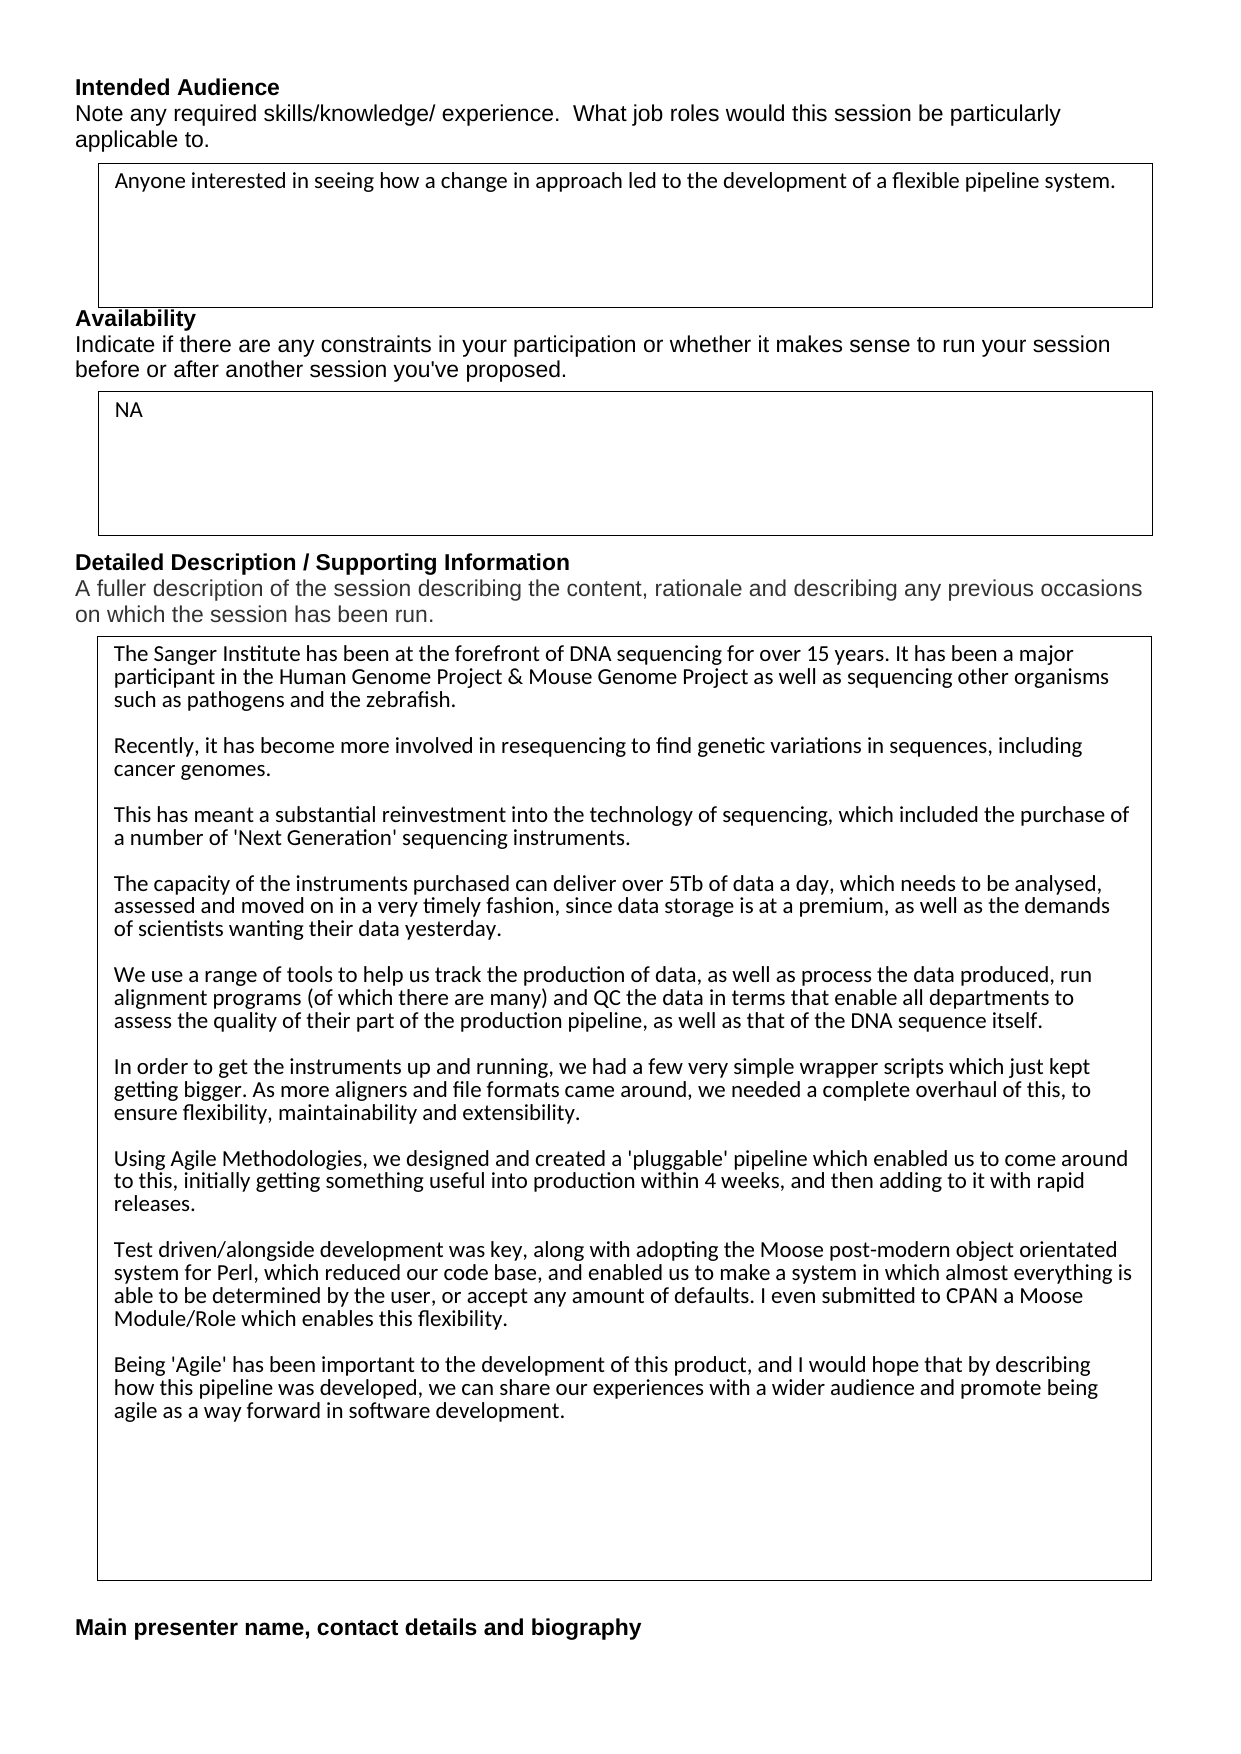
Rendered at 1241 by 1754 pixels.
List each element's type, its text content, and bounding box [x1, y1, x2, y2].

text NA [114, 400, 1136, 423]
text The capacity of the instruments purchased can deliver over 5Tb of data a day, which needs to be analysed, assessed and moved on in a very timely fashion, since data storage is at a premium, as well as the demands of scientists wanting their data yesterday. [114, 874, 1135, 943]
text Note any required skills/knowledge/ experience. What job roles would this session be particularly applicable to. [75, 101, 1165, 152]
text Recently, it has become more involved in resequencing to find genetic variations in sequences, including cancer genomes. [114, 736, 1135, 782]
text Detailed Description / Supporting Information [75, 550, 1165, 576]
text Being 'Agile' has been important to the development of this product, and I would hope that by describing how this pipeline was developed, we can share our experiences with a wider audience and promote being agile as a way forward in software development. [114, 1355, 1135, 1424]
text Anyone interested in seeing how a change in approach led to the development of a flexible pipeline system. [114, 172, 1136, 195]
text The Sanger Institute has been at the forefront of DNA sequencing for over 15 years. It has been a major participant in the Human Genome Project & Mouse Genome Project as well as sequencing other organisms such as pathogens and the zebrafish. [114, 645, 1135, 713]
text In order to get the instruments up and running, we had a few very simple wrapper scripts which just kept getting bigger. As more aligners and file formats came around, we needed a complete overhaul of this, to ensure flexibility, maintainability and extensibility. [114, 1057, 1135, 1126]
text Intended Audience [75, 75, 1165, 101]
text This has meant a substantial reinvestment into the technology of sequencing, which included the purchase of a number of 'Next Generation' sequencing instruments. [114, 805, 1135, 851]
text Main presenter name, contact details and biography [75, 1614, 1165, 1663]
text Availability [75, 306, 1165, 331]
text Using Agile Methodologies, we designed and created a 'pluggable' pipeline which enabled us to come around to this, initially getting something useful into production within 4 weeks, and then adding to it with rapid releases. [114, 1149, 1135, 1218]
text A fuller description of the session describing the content, rationale and describing any previous occasions on which the session has been run. [75, 576, 1165, 627]
text Indicate if there are any constraints in your participation or whether it makes sense to run your session before or after another session you've proposed. [75, 331, 1165, 382]
text We use a range of tools to help us track the production of data, as well as process the data produced, run alignment programs (of which there are many) and QC the data in terms that enable all departments to assess the quality of their part of the production pipeline, as well as that of the DNA sequence itself. [114, 966, 1135, 1034]
text Test driven/alongside development was key, along with adopting the Moose post-modern object orientated system for Perl, which reduced our code base, and enabled us to make a system in which almost everything is able to be determined by the user, or accept any amount of defaults. I even submitted to CPAN a Moose Module/Role which enables this flexibility. [114, 1241, 1135, 1332]
